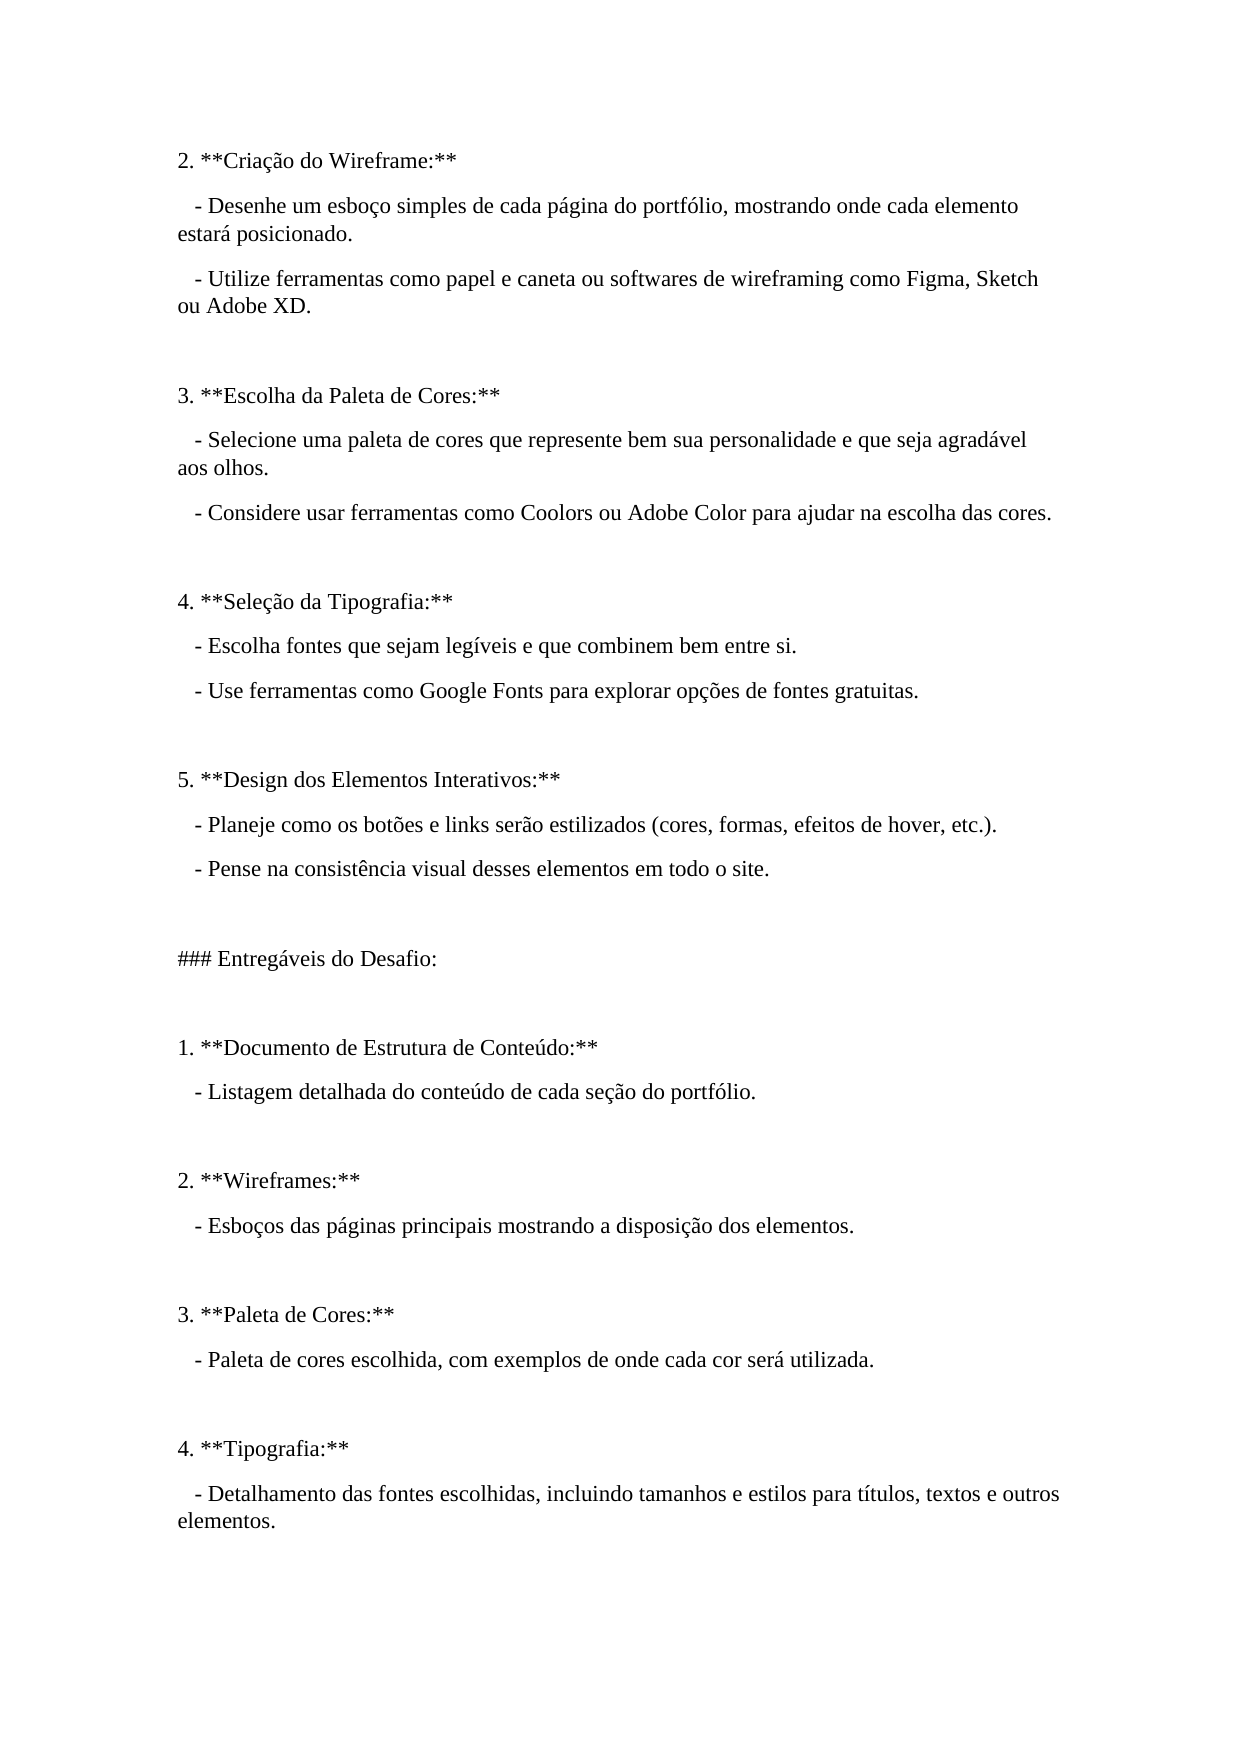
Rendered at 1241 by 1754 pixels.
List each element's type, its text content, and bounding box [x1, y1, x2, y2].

text - Selecione uma paleta de cores que represente bem sua personalidade e que seja agradável aos olhos. [177, 426, 1063, 481]
text - Considere usar ferramentas como Coolors ou Adobe Color para ajudar na escolha das cores. [177, 499, 1063, 525]
text - Planeje como os botões e links serão estilizados (cores, formas, efeitos de hover, etc.). [177, 811, 1063, 837]
text - Escolha fontes que sejam legíveis e que combinem bem entre si. [177, 633, 1063, 659]
text - Detalhamento das fontes escolhidas, incluindo tamanhos e estilos para títulos, textos e outros elementos. [177, 1480, 1063, 1534]
text 4. **Seleção da Tipografia:** [177, 588, 1063, 614]
text 3. **Escolha da Paleta de Cores:** [177, 382, 1063, 408]
text 4. **Tipografia:** [177, 1435, 1063, 1461]
text 1. **Documento de Estrutura de Conteúdo:** [177, 1034, 1063, 1060]
text 3. **Paleta de Cores:** [177, 1301, 1063, 1328]
text - Pense na consistência visual desses elementos em todo o site. [177, 856, 1063, 882]
text 2. **Wireframes:** [177, 1168, 1063, 1194]
text - Desenhe um esboço simples de cada página do portfólio, mostrando onde cada elemento estará posicionado. [177, 192, 1063, 246]
text 2. **Criação do Wireframe:** [177, 148, 1063, 174]
text ### Entregáveis do Desafio: [177, 945, 1063, 971]
text - Use ferramentas como Google Fonts para explorar opções de fontes gratuitas. [177, 677, 1063, 703]
text - Esboços das páginas principais mostrando a disposição dos elementos. [177, 1212, 1063, 1238]
text - Utilize ferramentas como papel e caneta ou softwares de wireframing como Figma, Sketch ou Adobe XD. [177, 265, 1063, 319]
text - Paleta de cores escolhida, com exemplos de onde cada cor será utilizada. [177, 1346, 1063, 1372]
text 5. **Design dos Elementos Interativos:** [177, 766, 1063, 793]
text - Listagem detalhada do conteúdo de cada seção do portfólio. [177, 1078, 1063, 1105]
